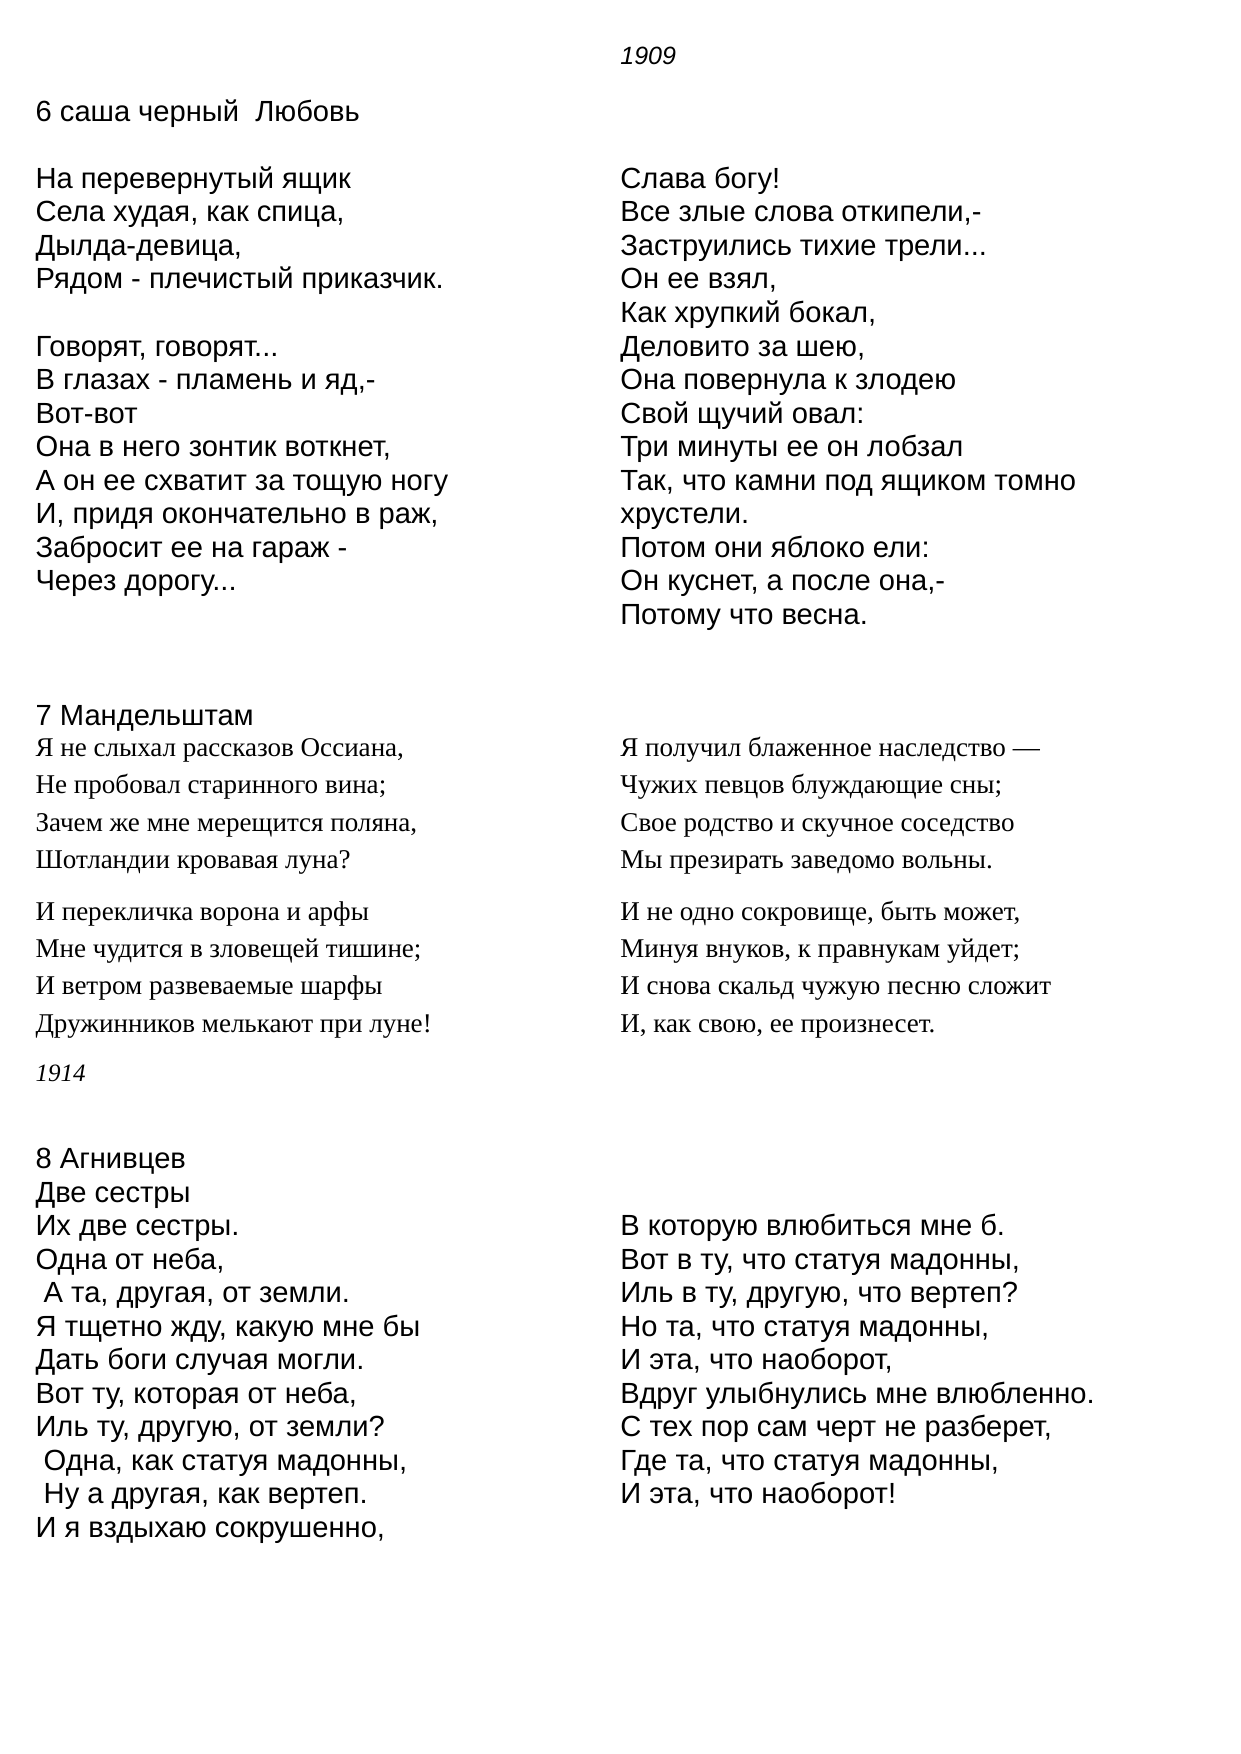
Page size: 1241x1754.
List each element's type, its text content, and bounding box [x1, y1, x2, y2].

text Вот в ту, что статуя мадонны, [620, 1242, 1205, 1275]
text И эта, что наоборот! [620, 1477, 1205, 1510]
text И я вздыхаю сокрушенно, [35, 1510, 620, 1544]
text А та, другая, от земли. [35, 1275, 620, 1309]
text Где та, что статуя мадонны, [620, 1443, 1205, 1477]
text Я не слыхал рассказов Оссиана, Не пробовал старинного вина; Зачем же мне мерещится поляна, Шотландии кровавая луна? [35, 731, 620, 874]
text 6 саша черный Любовь [35, 94, 1205, 127]
text 7 Мандельштам [35, 697, 1205, 731]
text Дать боги случая могли. [35, 1342, 620, 1376]
text С тех пор сам черт не разберет, [620, 1409, 1205, 1443]
text Но та, что статуя мадонны, [620, 1309, 1205, 1342]
text Иль ту, другую, от земли? [35, 1409, 620, 1443]
text Две сестры [35, 1175, 1205, 1208]
text И перекличка ворона и арфы Мне чудится в зловещей тишине; И ветром развеваемые шарфы Дружинников мелькают при луне! [35, 895, 620, 1038]
text Одна, как статуя мадонны, [35, 1443, 620, 1477]
text Я получил блаженное наследство — Чужих певцов блуждающие сны; Свое родство и скучное соседство Мы презирать заведомо вольны. [620, 731, 1205, 874]
text И не одно сокровище, быть может, Минуя внуков, к правнукам уйдет; И снова скальд чужую песню сложит И, как свою, ее произнесет. [620, 895, 1205, 1038]
text 8 Агнивцев [35, 1141, 1205, 1175]
text 1914 [35, 1058, 1205, 1087]
text Вот ту, которая от неба, [35, 1376, 620, 1409]
text Их две сестры. [35, 1208, 620, 1242]
text 1909 [620, 41, 1205, 70]
text Вдруг улыбнулись мне влюбленно. [620, 1376, 1205, 1409]
text Я тщетно жду, какую мне бы [35, 1309, 620, 1342]
text Ну а другая, как вертеп. [35, 1477, 620, 1510]
text В которую влюбиться мне б. [620, 1208, 1205, 1242]
text Одна от неба, [35, 1242, 620, 1275]
text На перевернутый ящик Села худая, как спица, Дылда-девица, Рядом - плечистый приказчик. Говорят, говорят... В глазах - пламень и яд,- Вот-вот Она в него зонтик воткнет, А он ее схватит за тощую ногу И, придя окончательно в раж, Забросит ее на гараж - Через дорогу... Слава богу! Все злые слова откипели,- Заструились тихие трели... Он ее взял, Как хрупкий бокал, Деловито за шею, Она повернула к злодею Свой щучий овал: Три минуты ее он лобзал Так, что камни под ящиком томно хрустели. Потом они яблоко ели: Он куснет, а после она,- Потому что весна. [35, 161, 1205, 630]
text И эта, что наоборот, [620, 1342, 1205, 1376]
text Иль в ту, другую, что вертеп? [620, 1275, 1205, 1309]
